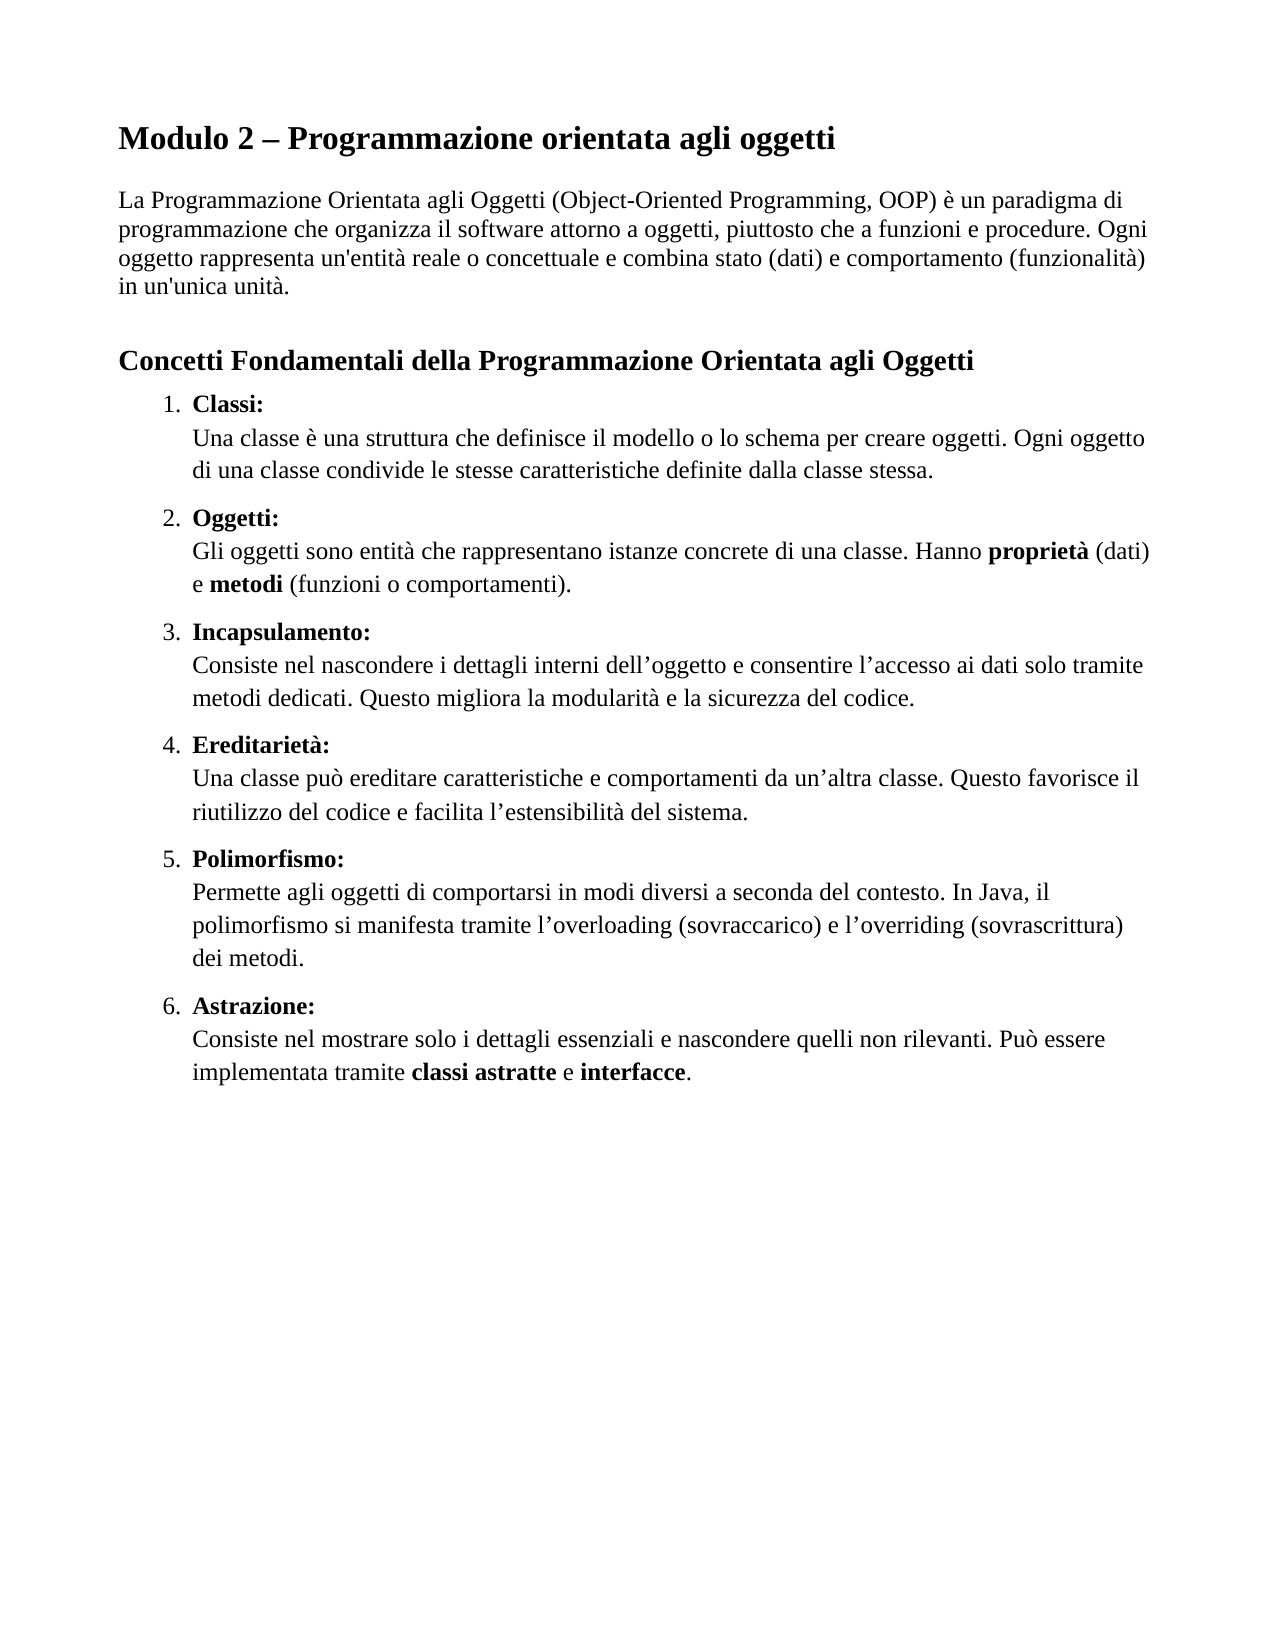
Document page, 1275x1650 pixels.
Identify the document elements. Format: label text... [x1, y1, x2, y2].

list Ereditarietà: Una classe può ereditare caratteristiche e comportamenti da un’altra classe. Questo favorisce il riutilizzo del codice e facilita l’estensibilità del sistema. [162, 731, 1157, 825]
list Incapsulamento: Consiste nel nascondere i dettagli interni dell’oggetto e consentire l’accesso ai dati solo tramite metodi dedicati. Questo migliora la modularità e la sicurezza del codice. [162, 617, 1157, 712]
list Classi: Una classe è una struttura che definisce il modello o lo schema per creare oggetti. Ogni oggetto di una classe condivide le stesse caratteristiche definite dalla classe stessa. [162, 389, 1157, 484]
list Oggetti: Gli oggetti sono entità che rappresentano istanze concrete di una classe. Hanno proprietà (dati) e metodi (funzioni o comportamenti). [162, 503, 1157, 598]
subtitle Concetti Fondamentali della Programmazione Orientata agli Oggetti [118, 343, 1157, 377]
list Astrazione: Consiste nel mostrare solo i dettagli essenziali e nascondere quelli non rilevanti. Può essere implementata tramite classi astratte e interfacce. [162, 991, 1157, 1086]
text Modulo 2 – Programmazione orientata agli oggetti [118, 118, 1157, 156]
list Polimorfismo: Permette agli oggetti di comportarsi in modi diversi a seconda del contesto. In Java, il polimorfismo si manifesta tramite l’overloading (sovraccarico) e l’overriding (sovrascrittura) dei metodi. [162, 844, 1157, 972]
text La Programmazione Orientata agli Oggetti (Object-Oriented Programming, OOP) è un paradigma di programmazione che organizza il software attorno a oggetti, piuttosto che a funzioni e procedure. Ogni oggetto rappresenta un'entità reale o concettuale e combina stato (dati) e comportamento (funzionalità) in un'unica unità. [118, 185, 1157, 300]
